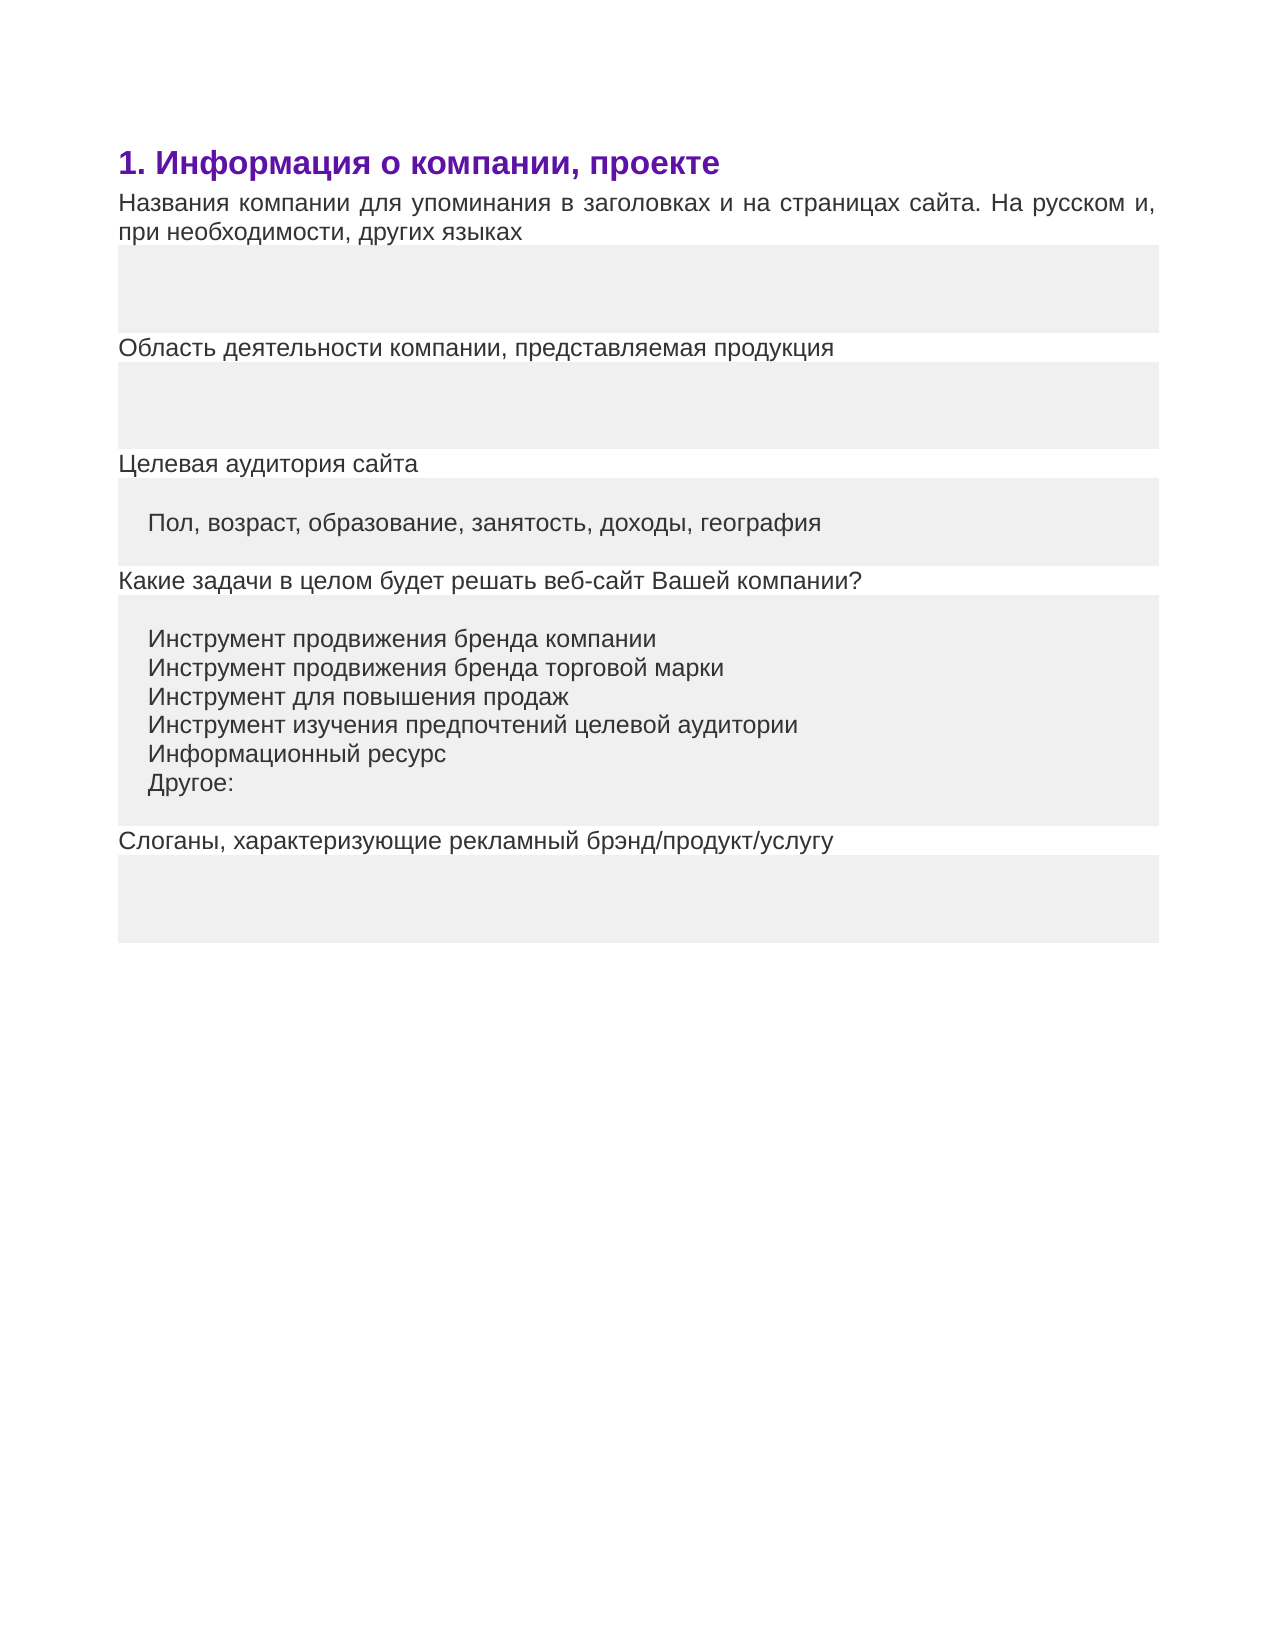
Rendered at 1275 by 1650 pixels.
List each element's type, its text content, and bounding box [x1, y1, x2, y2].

table_header Пол, возраст, образование, занятость, доходы, география [118, 478, 1159, 566]
text Какие задачи в целом будет решать веб-сайт Вашей компании? [118, 566, 1157, 595]
table_header [118, 855, 1159, 943]
text Целевая аудитория сайта [118, 449, 1157, 478]
subtitle 1. Информация о компании, проекте [118, 143, 1157, 182]
table_header [118, 245, 1159, 333]
table_header [118, 362, 1159, 449]
text Названия компании для упоминания в заголовках и на страницах сайта. На русском и, при необходимости, других языках [118, 188, 1157, 245]
table_header Инструмент продвижения бренда компании Инструмент продвижения бренда торговой марки Инструмент для повышения продаж Инструмент изучения предпочтений целевой аудитории Информационный ресурс Другое: [118, 595, 1159, 826]
text Слоганы, характеризующие рекламный брэнд/продукт/услугу [118, 826, 1157, 855]
text Область деятельности компании, представляемая продукция [118, 333, 1157, 362]
